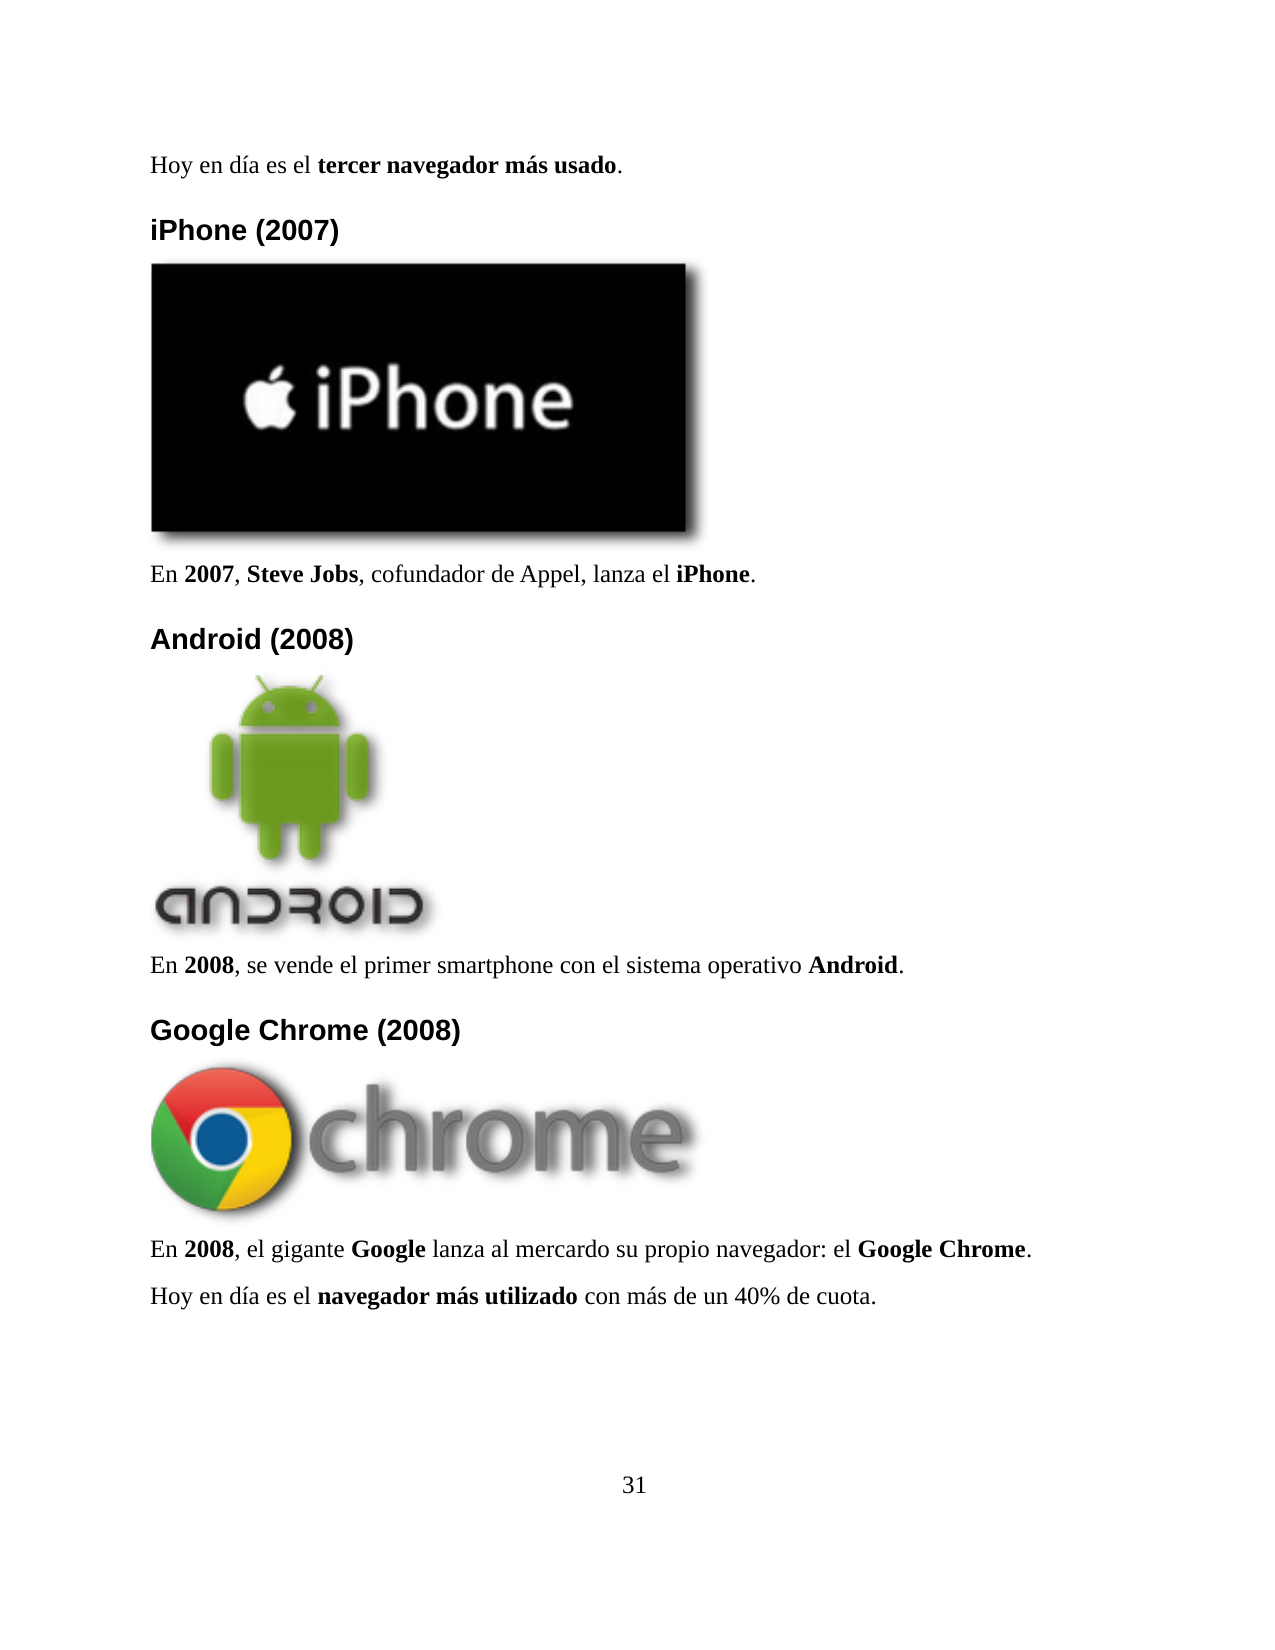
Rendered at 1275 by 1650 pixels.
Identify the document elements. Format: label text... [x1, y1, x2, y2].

picture [150, 258, 709, 551]
text En 2007, Steve Jobs, cofundador de Appel, lanza el iPhone. [150, 559, 1125, 588]
subtitle Google Chrome (2008) [150, 1013, 1125, 1046]
picture [150, 668, 442, 941]
subtitle Android (2008) [150, 622, 1125, 656]
subtitle iPhone (2007) [150, 213, 1125, 246]
text Hoy en día es el tercer navegador más usado. [150, 150, 1125, 179]
text Hoy en día es el navegador más utilizado con más de un 40% de cuota. [150, 1281, 1125, 1310]
picture [150, 1058, 709, 1226]
text En 2008, el gigante Google lanza al mercardo su propio navegador: el Google Chrome. [150, 1234, 1125, 1263]
text En 2008, se vende el primer smartphone con el sistema operativo Android. [150, 950, 1125, 979]
